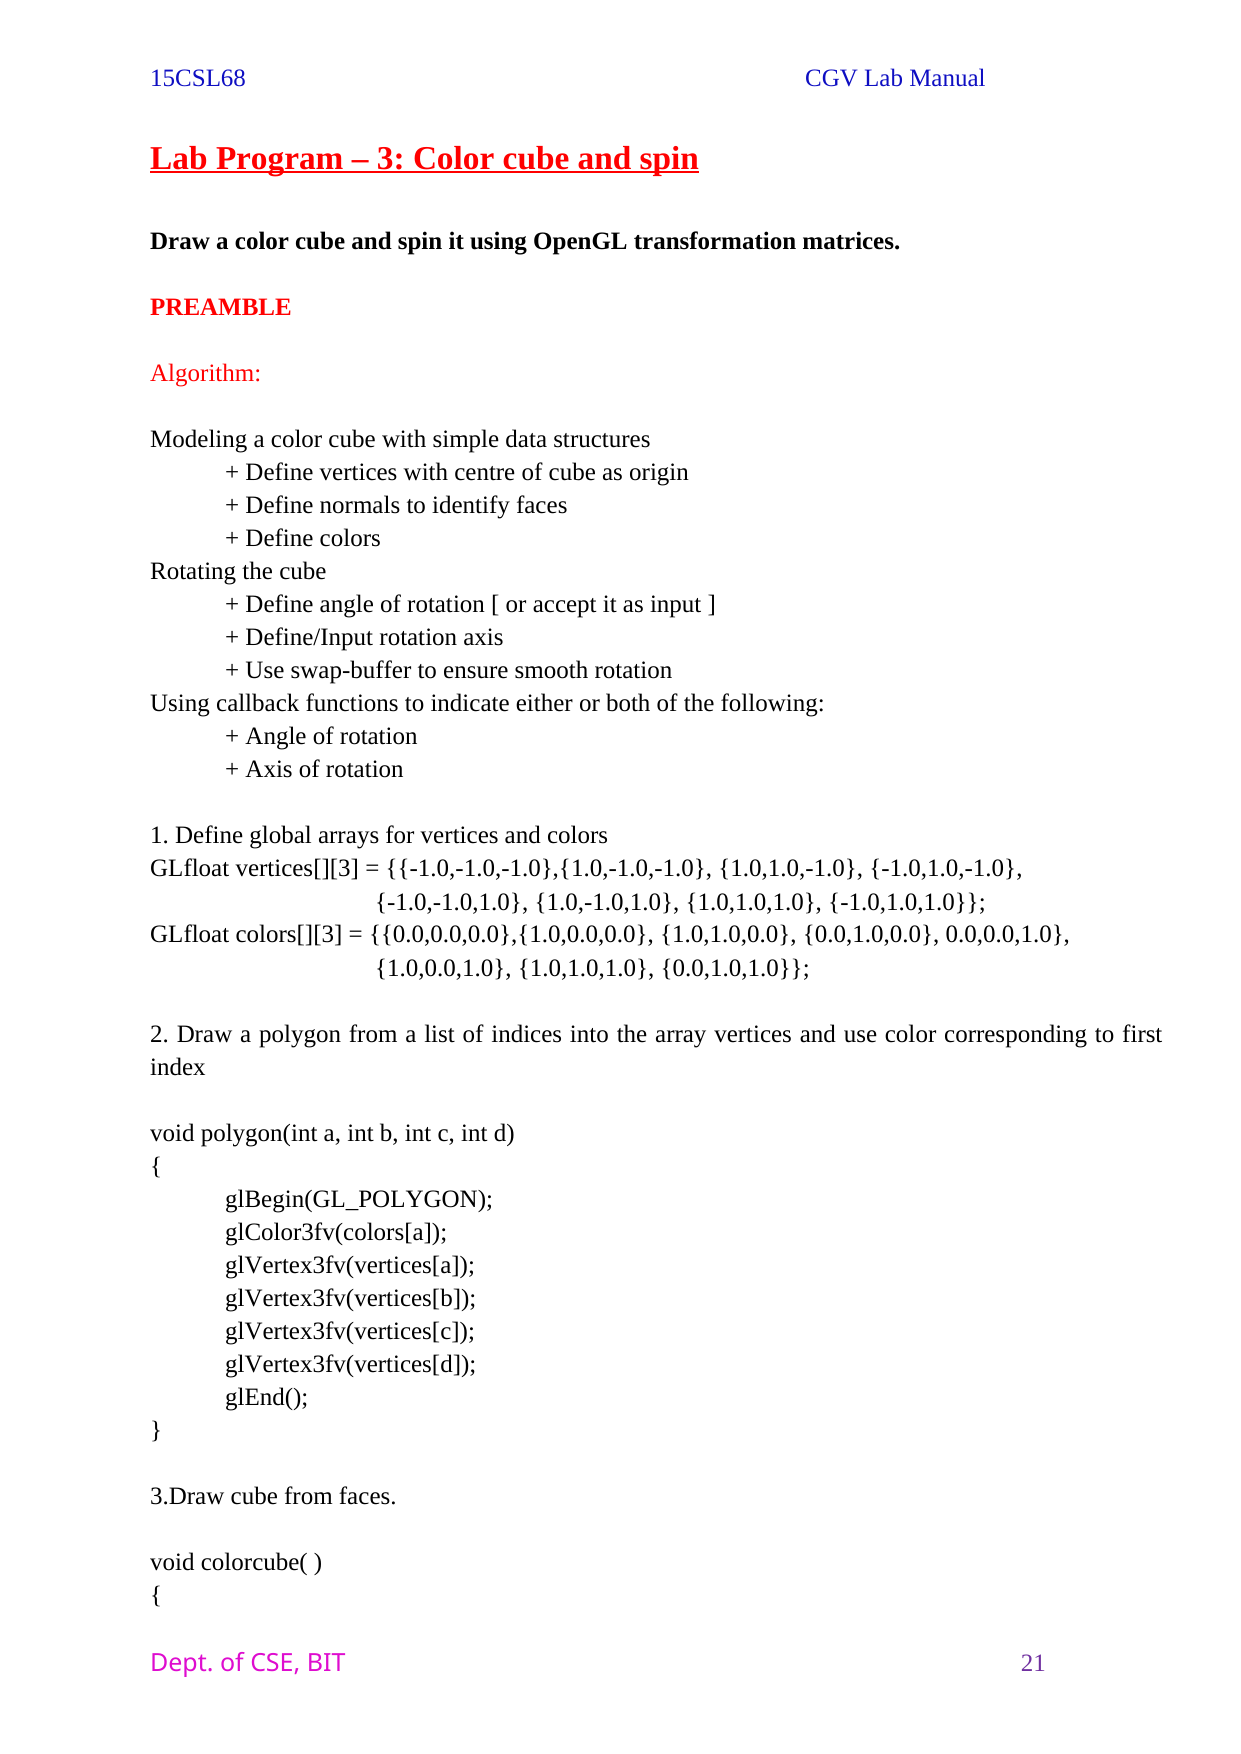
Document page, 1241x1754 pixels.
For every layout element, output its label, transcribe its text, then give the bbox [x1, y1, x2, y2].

text {-1.0,-1.0,1.0}, {1.0,-1.0,1.0}, {1.0,1.0,1.0}, {-1.0,1.0,1.0}}; [150, 887, 1165, 915]
text {1.0,0.0,1.0}, {1.0,1.0,1.0}, {0.0,1.0,1.0}}; [150, 953, 1165, 981]
text glColor3fv(colors[a]); [225, 1217, 1165, 1246]
text void colorcube( ) [150, 1547, 1165, 1576]
text Algorithm: [150, 358, 1165, 387]
text GLfloat vertices[][3] = {{-1.0,-1.0,-1.0},{1.0,-1.0,-1.0}, {1.0,1.0,-1.0}, {-1.0,1.0,-1.0}, [150, 853, 1165, 882]
text glVertex3fv(vertices[b]); [225, 1283, 1165, 1312]
text glEnd(); [150, 1382, 1165, 1411]
text + Define angle of rotation [ or accept it as input ] [150, 589, 1165, 618]
text PREAMBLE [150, 292, 1165, 321]
text + Axis of rotation [150, 754, 1165, 783]
text glVertex3fv(vertices[d]); [225, 1349, 1165, 1378]
text glBegin(GL_POLYGON); [225, 1184, 1165, 1212]
text 1. Define global arrays for vertices and colors [150, 821, 1165, 849]
text glVertex3fv(vertices[c]); [225, 1316, 1165, 1344]
text 3.Draw cube from faces. [150, 1481, 1165, 1510]
text + Use swap-buffer to ensure smooth rotation [150, 655, 1165, 684]
text Lab Program – 3: Color cube and spin [150, 138, 1165, 176]
text glVertex3fv(vertices[a]); [225, 1250, 1165, 1278]
text + Define/Input rotation axis [150, 622, 1165, 651]
text { [150, 1151, 1165, 1179]
text GLfloat colors[][3] = {{0.0,0.0,0.0},{1.0,0.0,0.0}, {1.0,1.0,0.0}, {0.0,1.0,0.0}, 0.0,0.0,1.0}, [150, 919, 1165, 948]
text + Define colors [150, 523, 1165, 552]
text { [150, 1580, 1165, 1609]
text Draw a color cube and spin it using OpenGL transformation matrices. [150, 226, 1165, 255]
text Using callback functions to indicate either or both of the following: [150, 688, 1165, 717]
text Modeling a color cube with simple data structures [150, 424, 1165, 453]
text } [150, 1415, 1165, 1444]
text + Angle of rotation [150, 721, 1165, 750]
text + Define vertices with centre of cube as origin [150, 457, 1165, 486]
text Rotating the cube [150, 556, 1165, 585]
text 2. Draw a polygon from a list of indices into the array vertices and use color corresponding to first index [150, 1019, 1165, 1080]
text + Define normals to identify faces [150, 490, 1165, 519]
text void polygon(int a, int b, int c, int d) [150, 1118, 1165, 1146]
